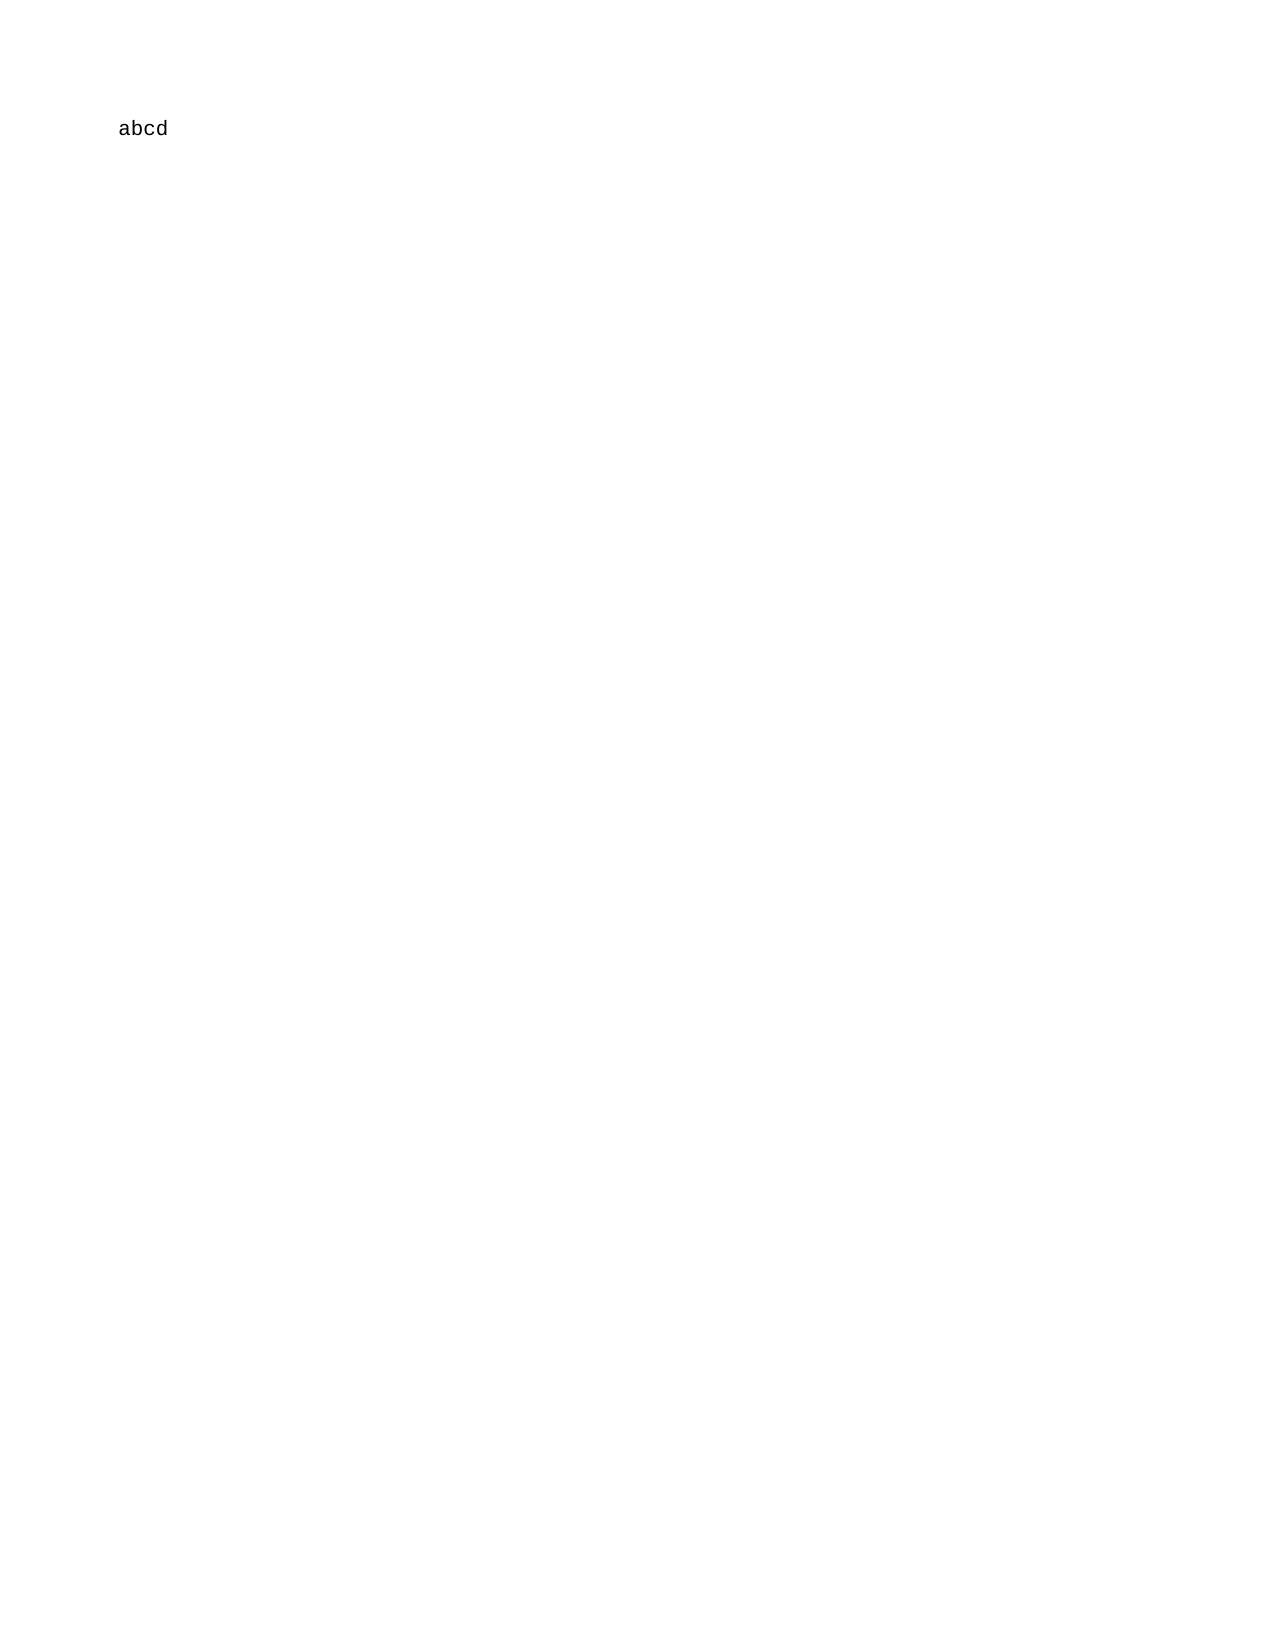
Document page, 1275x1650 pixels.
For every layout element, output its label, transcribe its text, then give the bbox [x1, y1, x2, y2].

text abcd [118, 118, 1157, 142]
